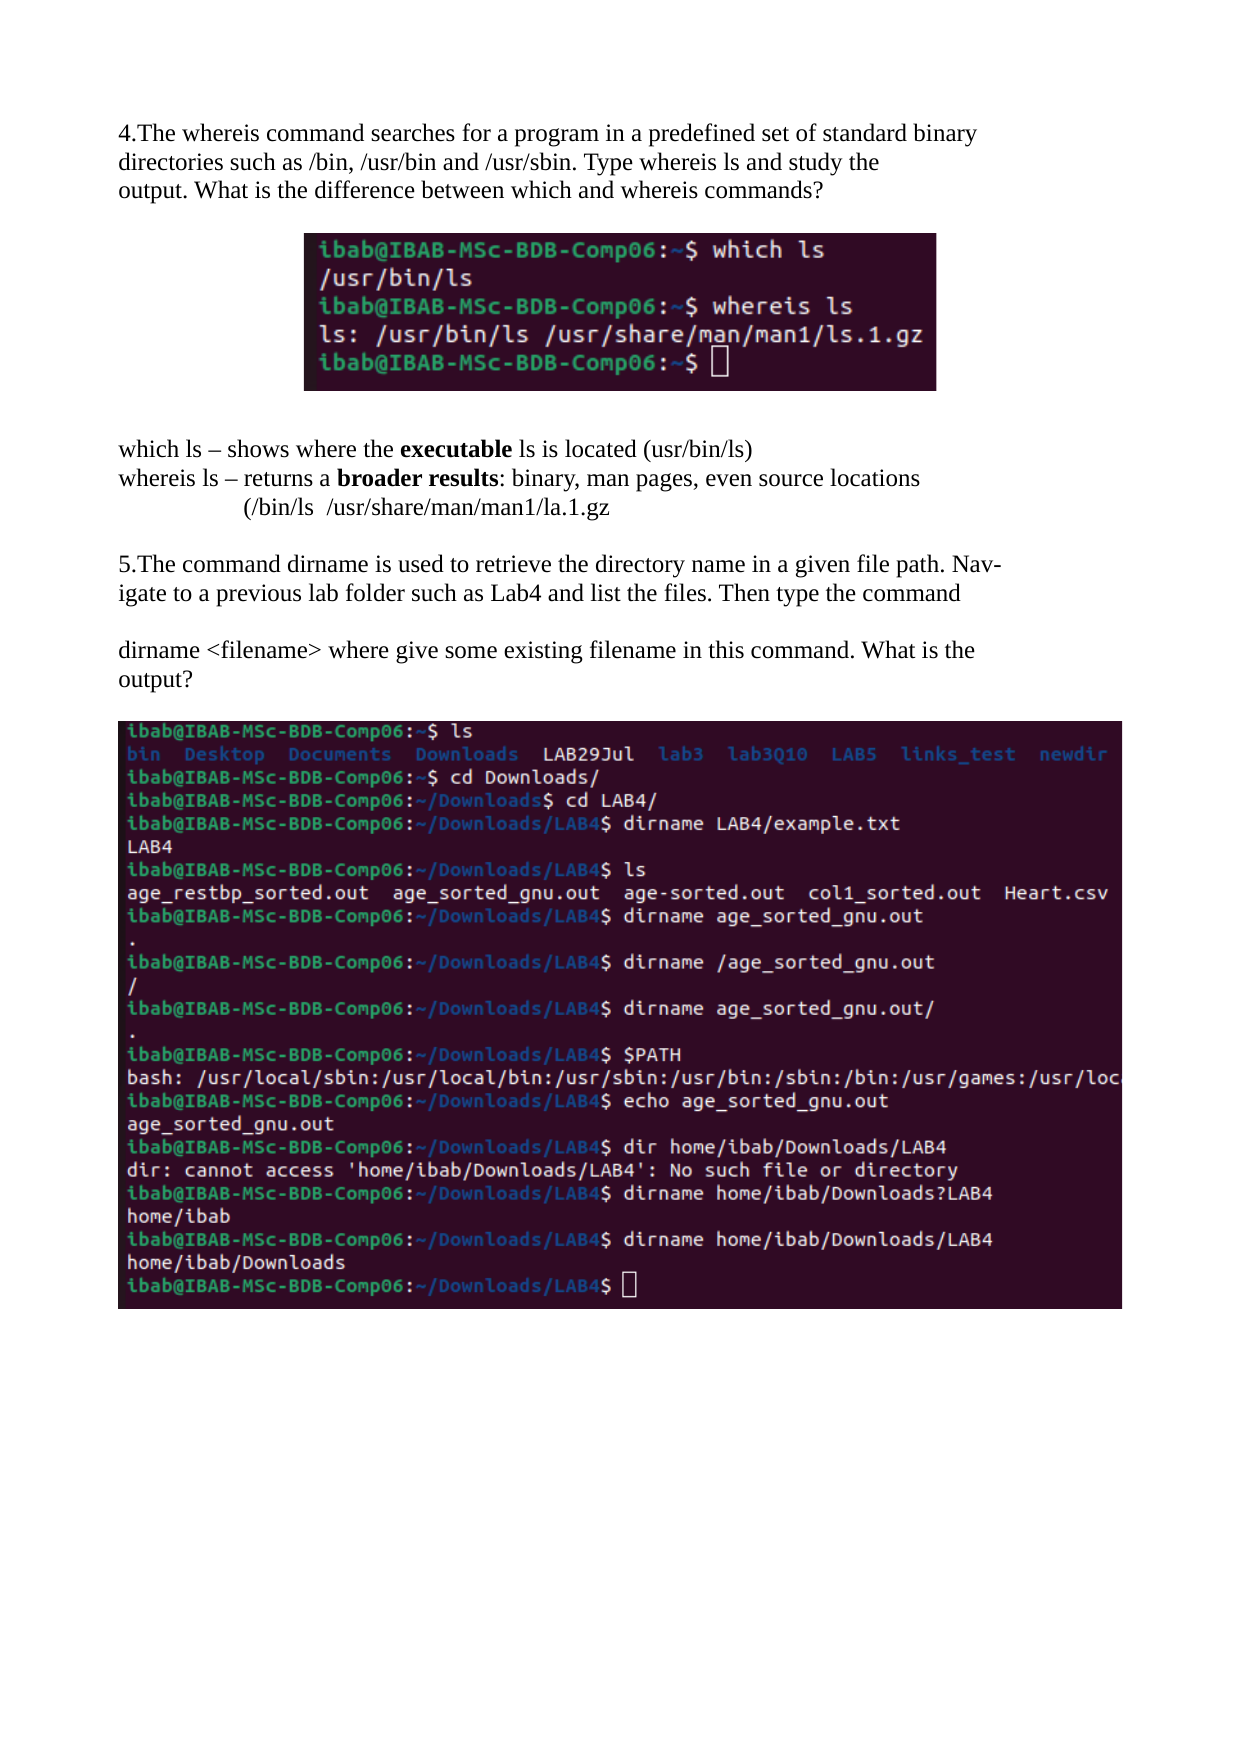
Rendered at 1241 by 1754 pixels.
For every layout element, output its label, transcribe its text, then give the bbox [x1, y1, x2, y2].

picture [118, 721, 1123, 1309]
text whereis ls – returns a broader results: binary, man pages, even source locations [118, 463, 1122, 492]
text output? [118, 664, 1122, 693]
picture [303, 233, 937, 391]
text 5.The command dirname is used to retrieve the directory name in a given file path. Nav- [118, 549, 1122, 578]
text (/bin/ls /usr/share/man/man1/la.1.gz [118, 492, 1122, 521]
text directories such as /bin, /usr/bin and /usr/sbin. Type whereis ls and study the [118, 147, 1122, 176]
text output. What is the difference between which and whereis commands? [118, 176, 1122, 204]
text which ls – shows where the executable ls is located (usr/bin/ls) [118, 434, 1122, 463]
text dirname <filename> where give some existing filename in this command. What is the [118, 636, 1122, 664]
text igate to a previous lab folder such as Lab4 and list the files. Then type the command [118, 578, 1122, 607]
text 4.The whereis command searches for a program in a predefined set of standard binary [118, 118, 1122, 147]
